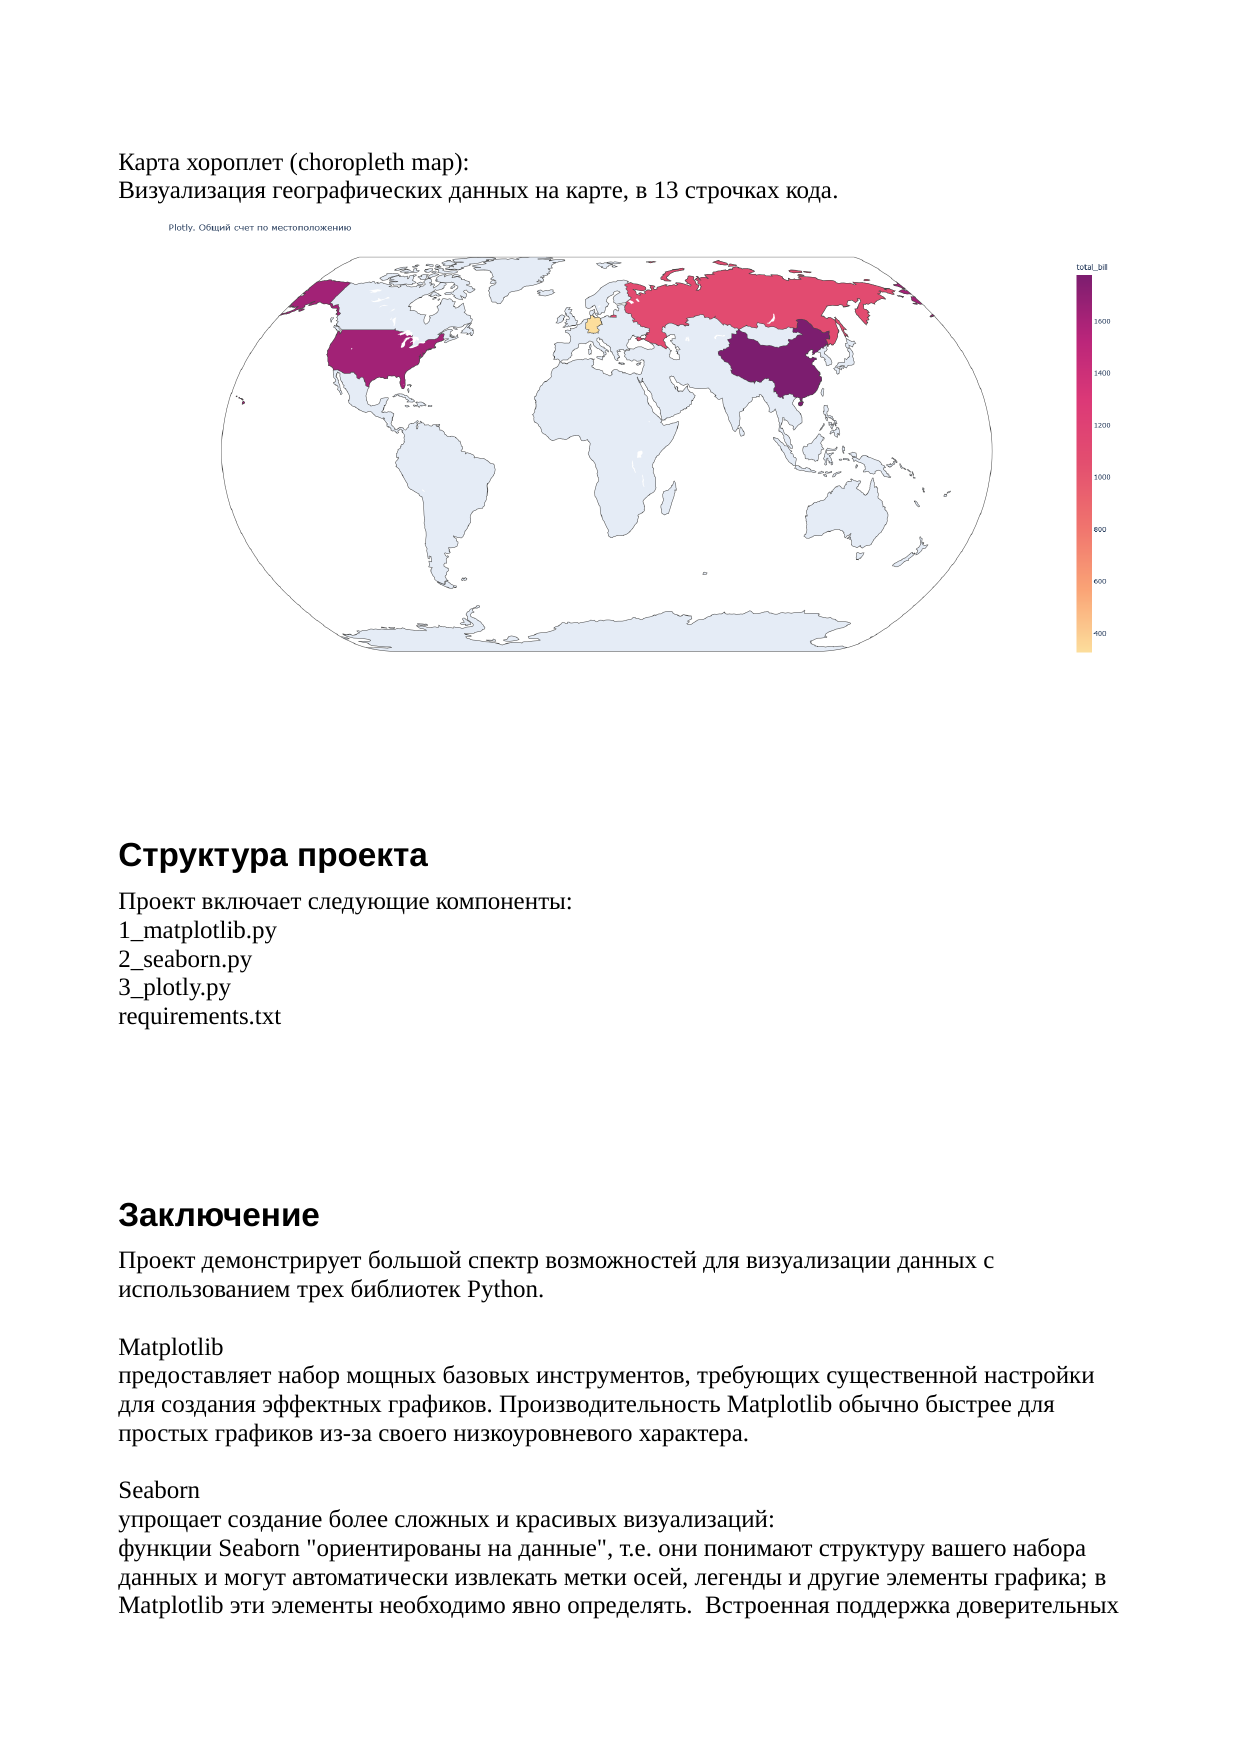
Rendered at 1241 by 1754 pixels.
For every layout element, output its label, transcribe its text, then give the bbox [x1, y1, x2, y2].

text Проект включает следующие компоненты: 1_matplotlib.py 2_seaborn.py 3_plotly.py [118, 886, 1122, 1001]
text Seaborn упрощает создание более сложных и красивых визуализаций: функции Seaborn "ориентированы на данные", т.е. они понимают структуру вашего набора данных и могут автоматически извлекать метки осей, легенды и другие элементы графика; в Matplotlib эти элементы необходимо явно определять. Встроенная поддержка доверительных [118, 1476, 1122, 1619]
subtitle Заключение [118, 1194, 1122, 1233]
text Карта хороплет (choropleth map): [118, 147, 1122, 176]
subtitle Структура проекта [118, 835, 1122, 874]
text requirements.txt [118, 1001, 1122, 1059]
text Matplotlib предоставляет набор мощных базовых инструментов, требующих существенной настройки для создания эффектных графиков. Производительность Matplotlib обычно быстрее для простых графиков из-за своего низкоуровневого характера. [118, 1332, 1122, 1447]
text Визуализация географических данных на карте, в 13 строчках кода. [118, 176, 1122, 204]
text Проект демонстрирует большой спектр возможностей для визуализации данных с использованием трех библиотек Python. [118, 1246, 1122, 1303]
picture [118, 204, 1123, 700]
